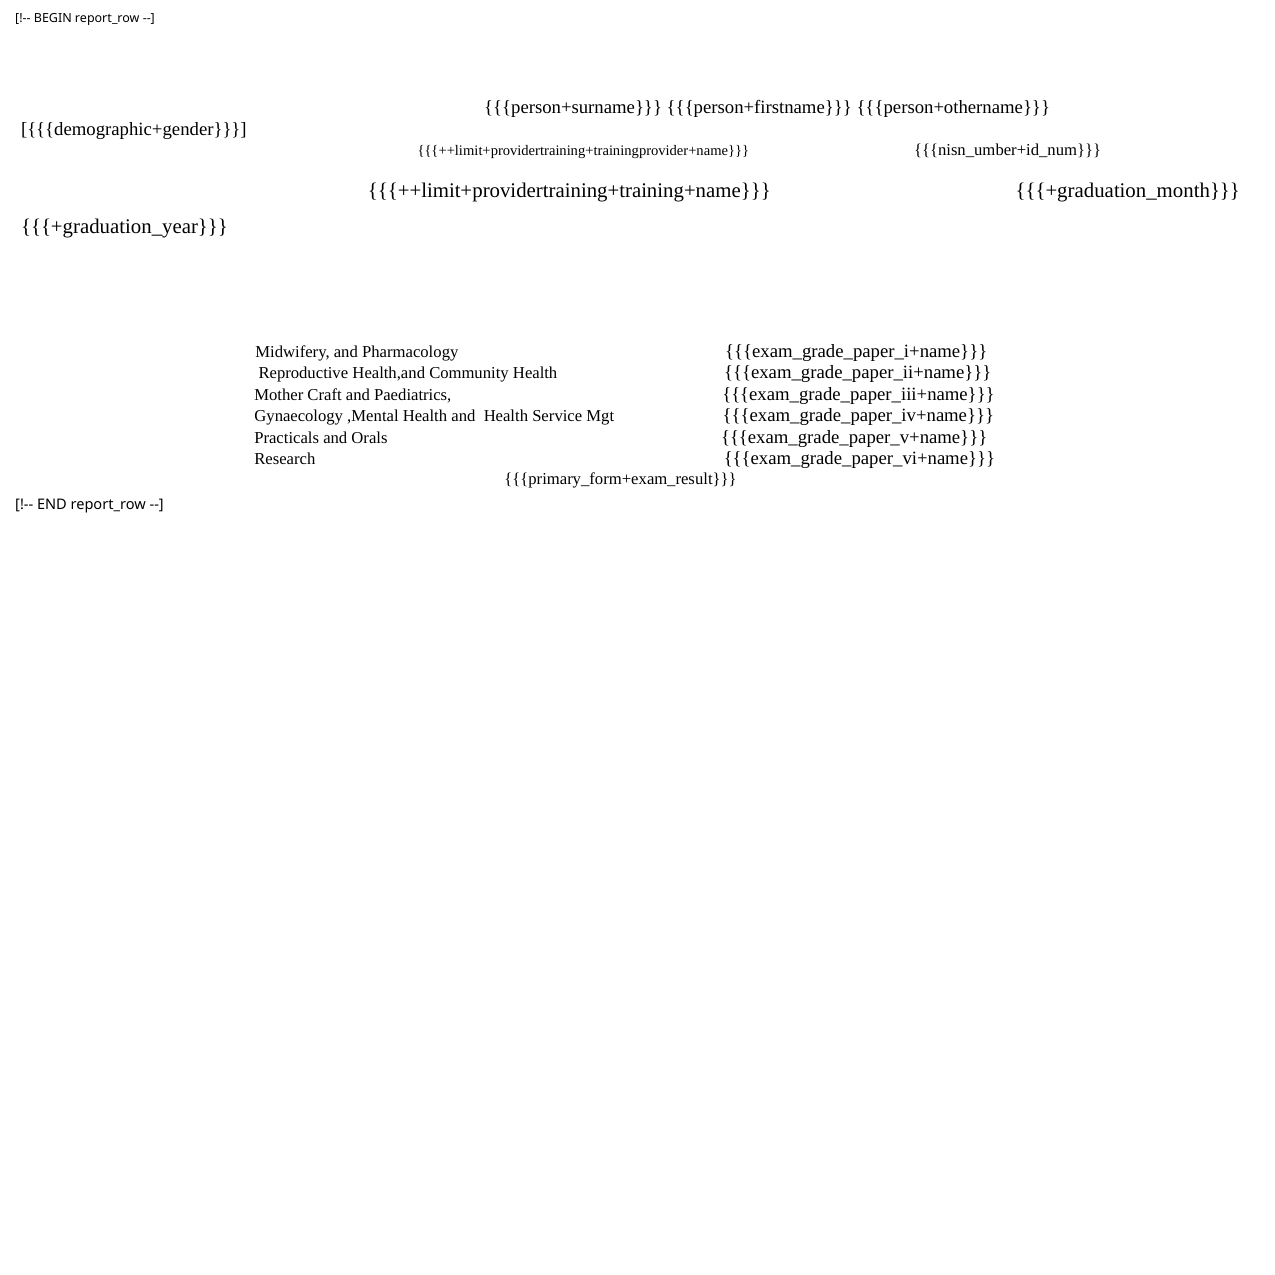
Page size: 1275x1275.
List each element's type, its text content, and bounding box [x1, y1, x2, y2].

table_header {{{person+surname}}} {{{person+firstname}}} {{{person+othername}}} [{{{demographic+gender}}}] {{{++limit+providertraining+trainingprovider+name}}} {{{nisn_umber+id_num}}} {{{++limit+providertraining+training+name}}} {{{+graduation_month}}} {{{+graduation_year}}} Midwifery, and Pharmacology {{{exam_grade_paper_i+name}}} Reproductive Health,and Community Health {{{exam_grade_paper_ii+name}}} Mother Craft and Paediatrics, {{{exam_grade_paper_iii+name}}} Gynaecology ,Mental Health and Health Service Mgt {{{exam_grade_paper_iv+name}}} Practicals and Orals {{{exam_grade_paper_v+name}}} Research {{{exam_grade_paper_vi+name}}} {{{primary_form+exam_result}}} [15, 26, 1260, 494]
text [!-- END report_row --] [15, 494, 1260, 514]
text [!-- BEGIN report_row --] [15, 9, 1260, 26]
